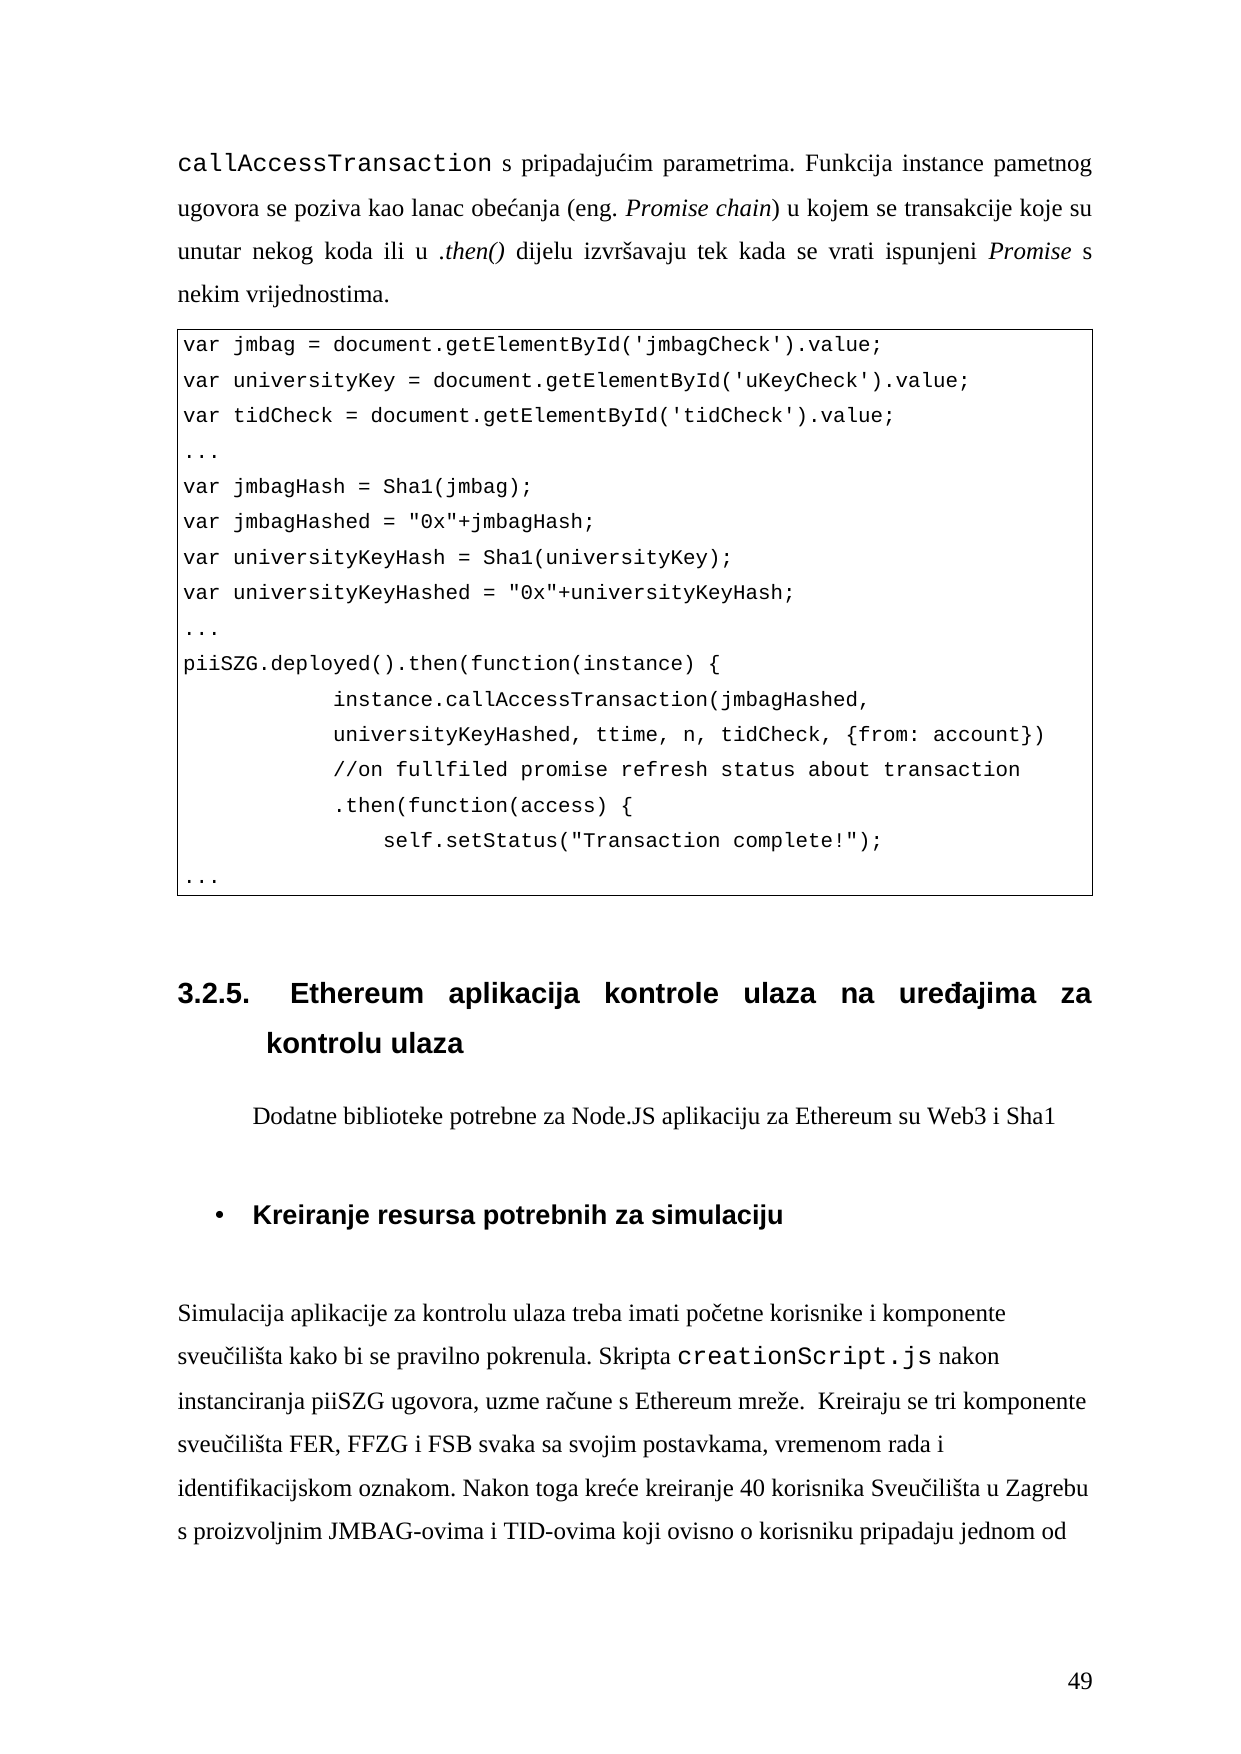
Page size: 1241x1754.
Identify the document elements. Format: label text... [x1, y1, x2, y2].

text callAccessTransaction s pripadajućim parametrima. Funkcija instance pametnog ugovora se poziva kao lanac obećanja (eng. Promise chain) u kojem se transakcije koje su unutar nekog koda ili u .then() dijelu izvršavaju tek kada se vrati ispunjeni Promise s nekim vrijednostima. [177, 148, 1092, 308]
text Dodatne biblioteke potrebne za Node.JS aplikaciju za Ethereum su Web3 i Sha1 [177, 1101, 1092, 1130]
text Simulacija aplikacije za kontrolu ulaza treba imati početne korisnike i komponente sveučilišta kako bi se pravilno pokrenula. Skripta creationScript.js nakon instanciranja piiSZG ugovora, uzme račune s Ethereum mreže. Kreiraju se tri komponente sveučilišta FER, FFZG i FSB svaka sa svojim postavkama, vremenom rada i identifikacijskom oznakom. Nakon toga kreće kreiranje 40 korisnika Sveučilišta u Zagrebu s proizvoljnim JMBAG-ovima i TID-ovima koji ovisno o korisniku pripadaju jednom od [177, 1298, 1092, 1544]
list Kreiranje resursa potrebnih za simulaciju [215, 1199, 1092, 1230]
subtitle Ethereum aplikacija kontrole ulaza na uređajima za kontrolu ulaza [177, 976, 1092, 1059]
table_header var jmbag = document.getElementById('jmbagCheck').value; var universityKey = document.getElementById('uKeyCheck').value; var tidCheck = document.getElementById('tidCheck').value; ... var jmbagHash = Sha1(jmbag); var jmbagHashed = "0x"+jmbagHash; var universityKeyHash = Sha1(universityKey); var universityKeyHashed = "0x"+universityKeyHash; ... piiSZG.deployed().then(function(instance) { instance.callAccessTransaction(jmbagHashed, universityKeyHashed, ttime, n, tidCheck, {from: account}) //on fullfiled promise refresh status about transaction .then(function(access) { self.setStatus("Transaction complete!"); ... [178, 330, 1092, 895]
